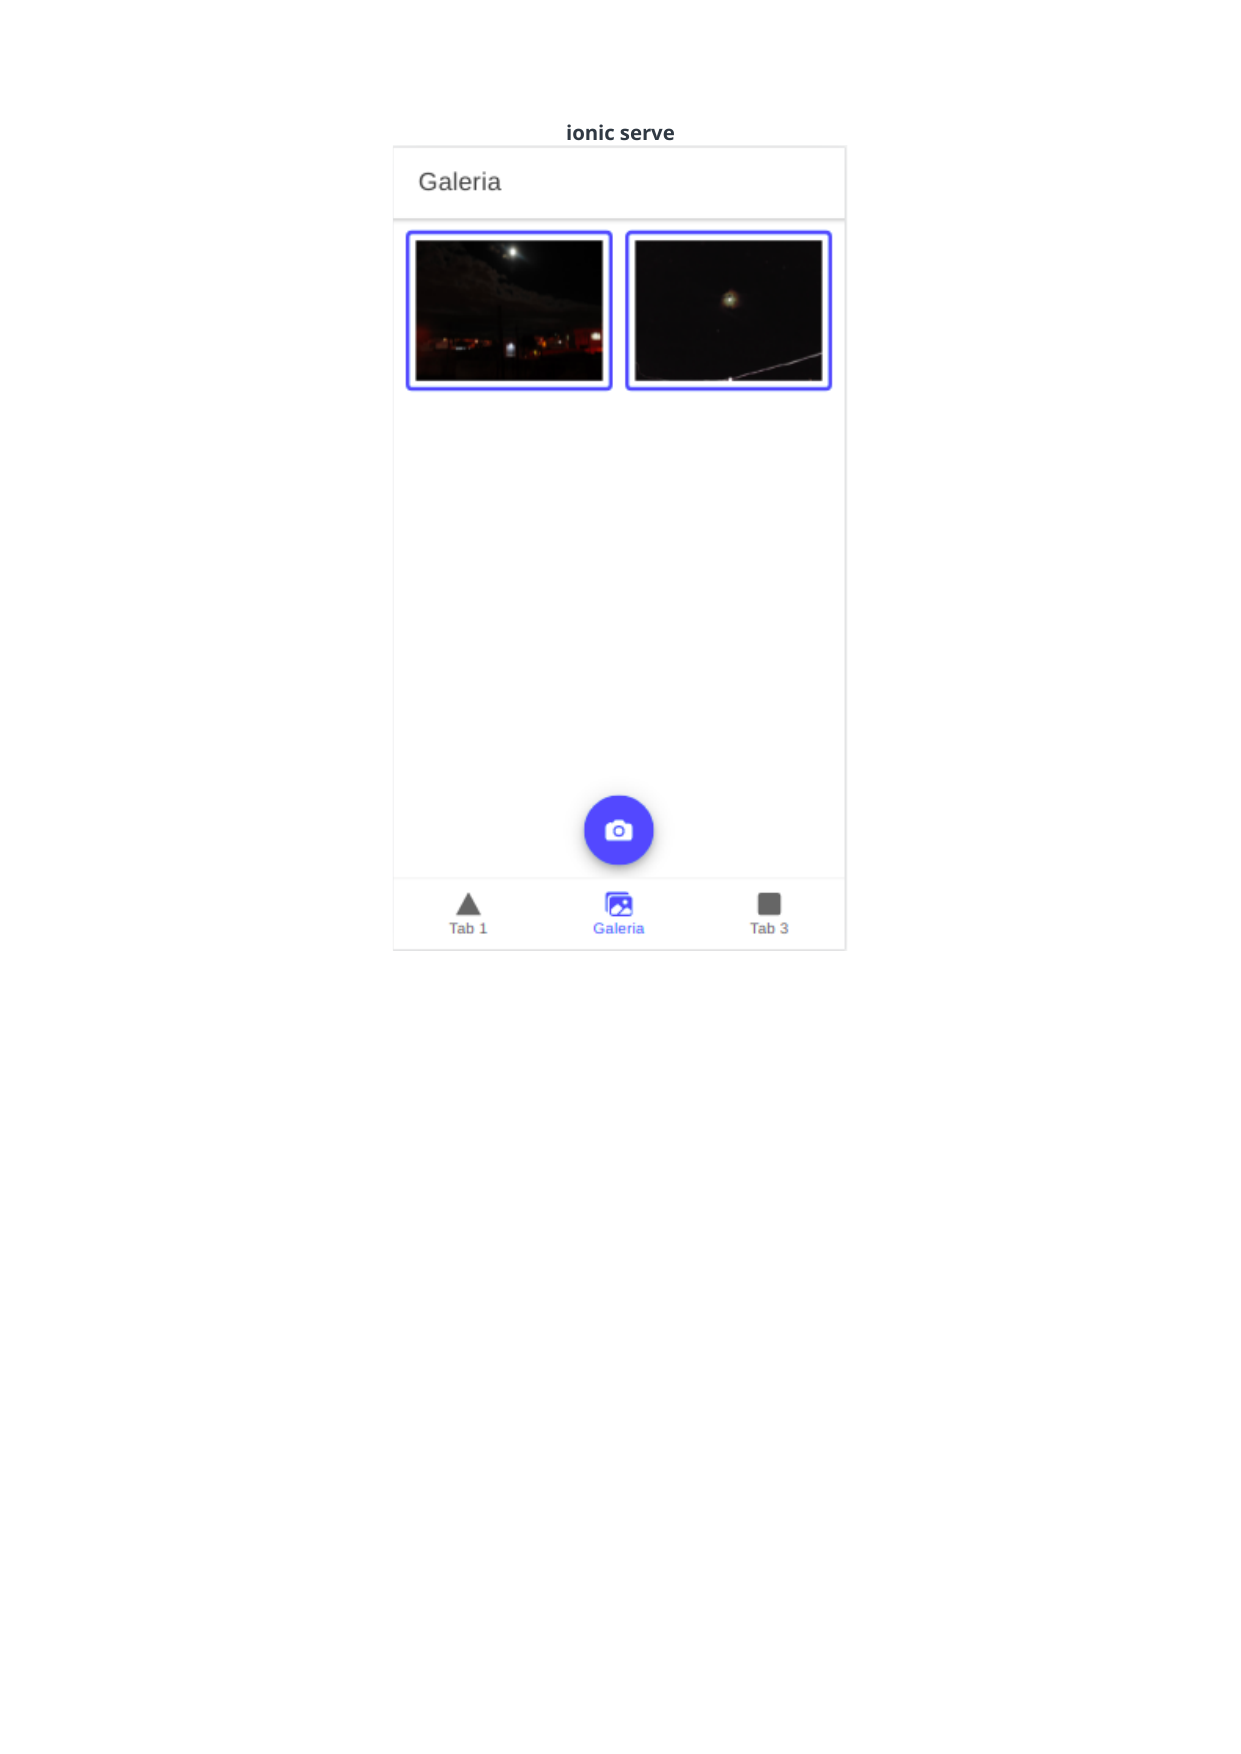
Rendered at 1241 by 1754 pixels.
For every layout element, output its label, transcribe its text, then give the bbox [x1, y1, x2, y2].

text ionic serve [118, 118, 1122, 146]
picture [392, 145, 848, 951]
